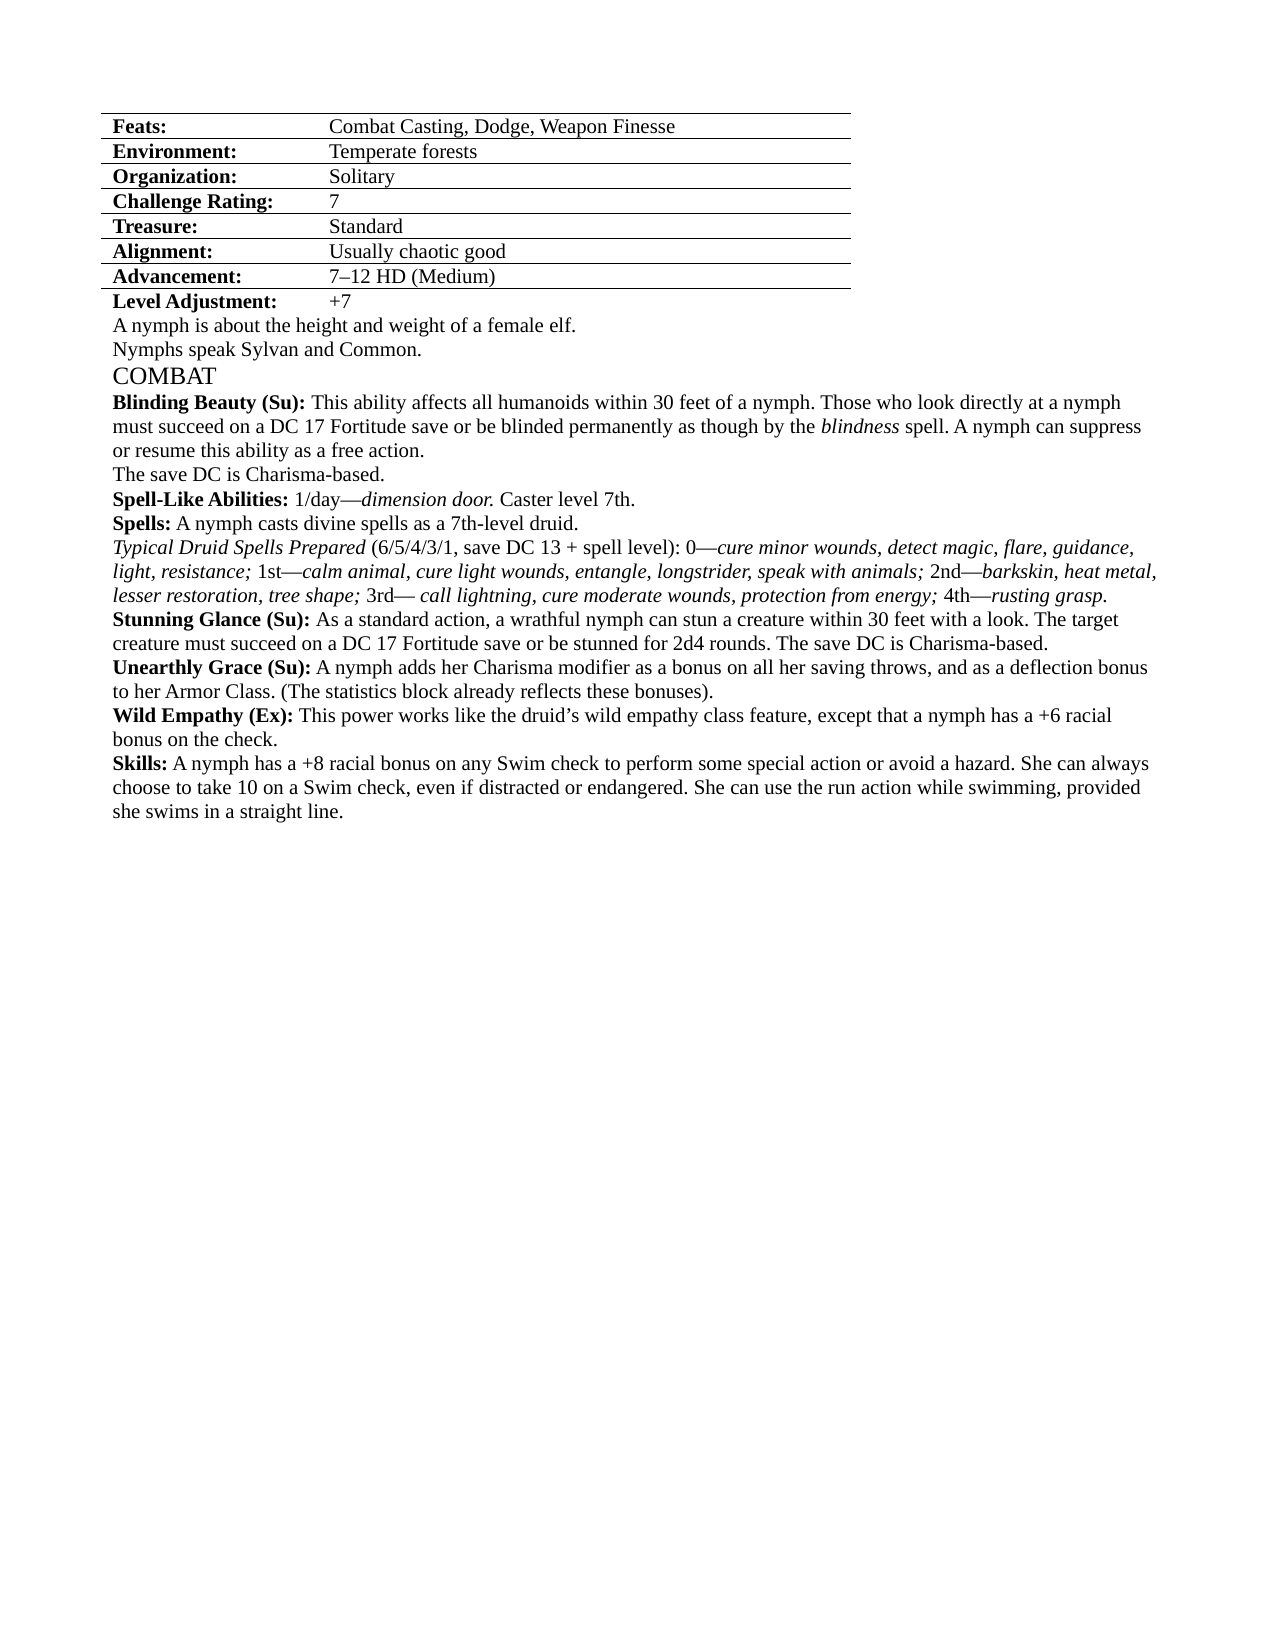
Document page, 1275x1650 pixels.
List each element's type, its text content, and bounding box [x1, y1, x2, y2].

text COMBAT [112, 361, 1162, 390]
table_cell Usually chaotic good [318, 239, 851, 263]
table_cell +7 [318, 289, 851, 313]
text A nymph is about the height and weight of a female elf. [112, 313, 1162, 337]
table_cell Advancement: [101, 264, 318, 288]
table_cell Alignment: [101, 239, 318, 263]
text Nymphs speak Sylvan and Common. [112, 337, 1162, 361]
text Spell-Like Abilities: 1/day—dimension door. Caster level 7th. [112, 486, 1162, 511]
text Blinding Beauty (Su): This ability affects all humanoids within 30 feet of a nymph. Those who look directly at a nymph must succeed on a DC 17 Fortitude save or be blinded permanently as though by the blindness spell. A nymph can suppress or resume this ability as a free action. [112, 390, 1162, 462]
text Stunning Glance (Su): As a standard action, a wrathful nymph can stun a creature within 30 feet with a look. The target creature must succeed on a DC 17 Fortitude save or be stunned for 2d4 rounds. The save DC is Charisma-based. [112, 607, 1162, 655]
text Wild Empathy (Ex): This power works like the druid’s wild empathy class feature, except that a nymph has a +6 racial bonus on the check. [112, 703, 1162, 751]
text Spells: A nymph casts divine spells as a 7th-level druid. [112, 511, 1162, 534]
table_cell Challenge Rating: [101, 189, 318, 213]
table_cell Feats: [101, 114, 318, 138]
table_cell Treasure: [101, 214, 318, 238]
table_cell Temperate forests [318, 139, 851, 163]
table_cell Level Adjustment: [101, 289, 318, 313]
table_cell 7–12 HD (Medium) [318, 264, 851, 288]
text Typical Druid Spells Prepared (6/5/4/3/1, save DC 13 + spell level): 0—cure minor wounds, detect magic, flare, guidance, light, resistance; 1st—calm animal, cure light wounds, entangle, longstrider, speak with animals; 2nd—barkskin, heat metal, lesser restoration, tree shape; 3rd— call lightning, cure moderate wounds, protection from energy; 4th—rusting grasp. [112, 534, 1162, 607]
table_cell 7 [318, 189, 851, 213]
table_cell Organization: [101, 164, 318, 188]
table_cell Standard [318, 214, 851, 238]
text The save DC is Charisma-based. [112, 462, 1162, 486]
table_cell Solitary [318, 164, 851, 188]
table_cell Environment: [101, 139, 318, 163]
table_cell Combat Casting, Dodge, Weapon Finesse [318, 114, 851, 138]
text Unearthly Grace (Su): A nymph adds her Charisma modifier as a bonus on all her saving throws, and as a deflection bonus to her Armor Class. (The statistics block already reflects these bonuses). [112, 655, 1162, 703]
text Skills: A nymph has a +8 racial bonus on any Swim check to perform some special action or avoid a hazard. She can always choose to take 10 on a Swim check, even if distracted or endangered. She can use the run action while swimming, provided she swims in a straight line. [112, 751, 1162, 823]
